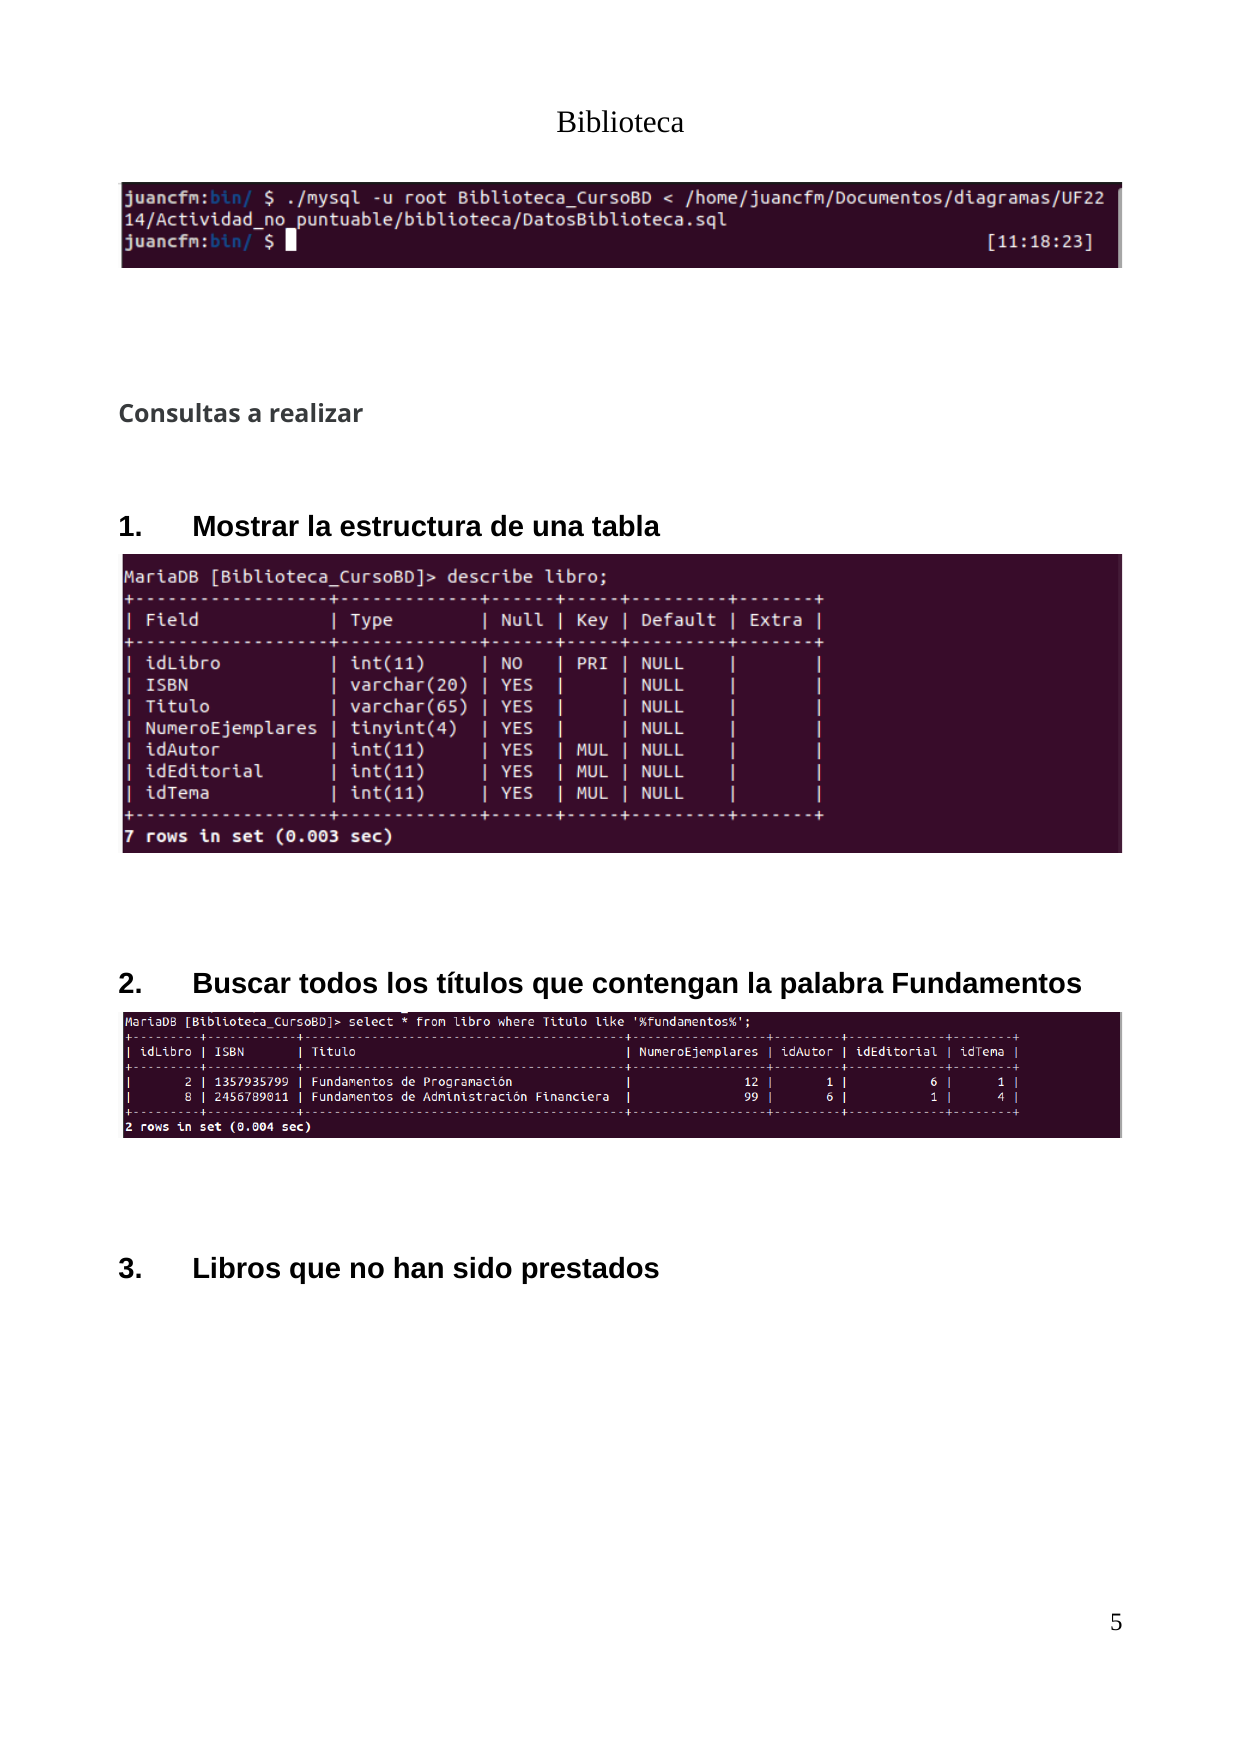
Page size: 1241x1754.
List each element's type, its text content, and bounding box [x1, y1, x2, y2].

subtitle Libros que no han sido prestados [118, 1252, 1122, 1285]
picture [118, 554, 1123, 853]
subtitle Mostrar la estructura de una tabla [118, 508, 1122, 542]
picture [118, 182, 1123, 268]
subtitle Consultas a realizar [118, 396, 1122, 430]
picture [118, 1012, 1123, 1138]
subtitle Buscar todos los títulos que contengan la palabra Fundamentos [118, 967, 1122, 1000]
